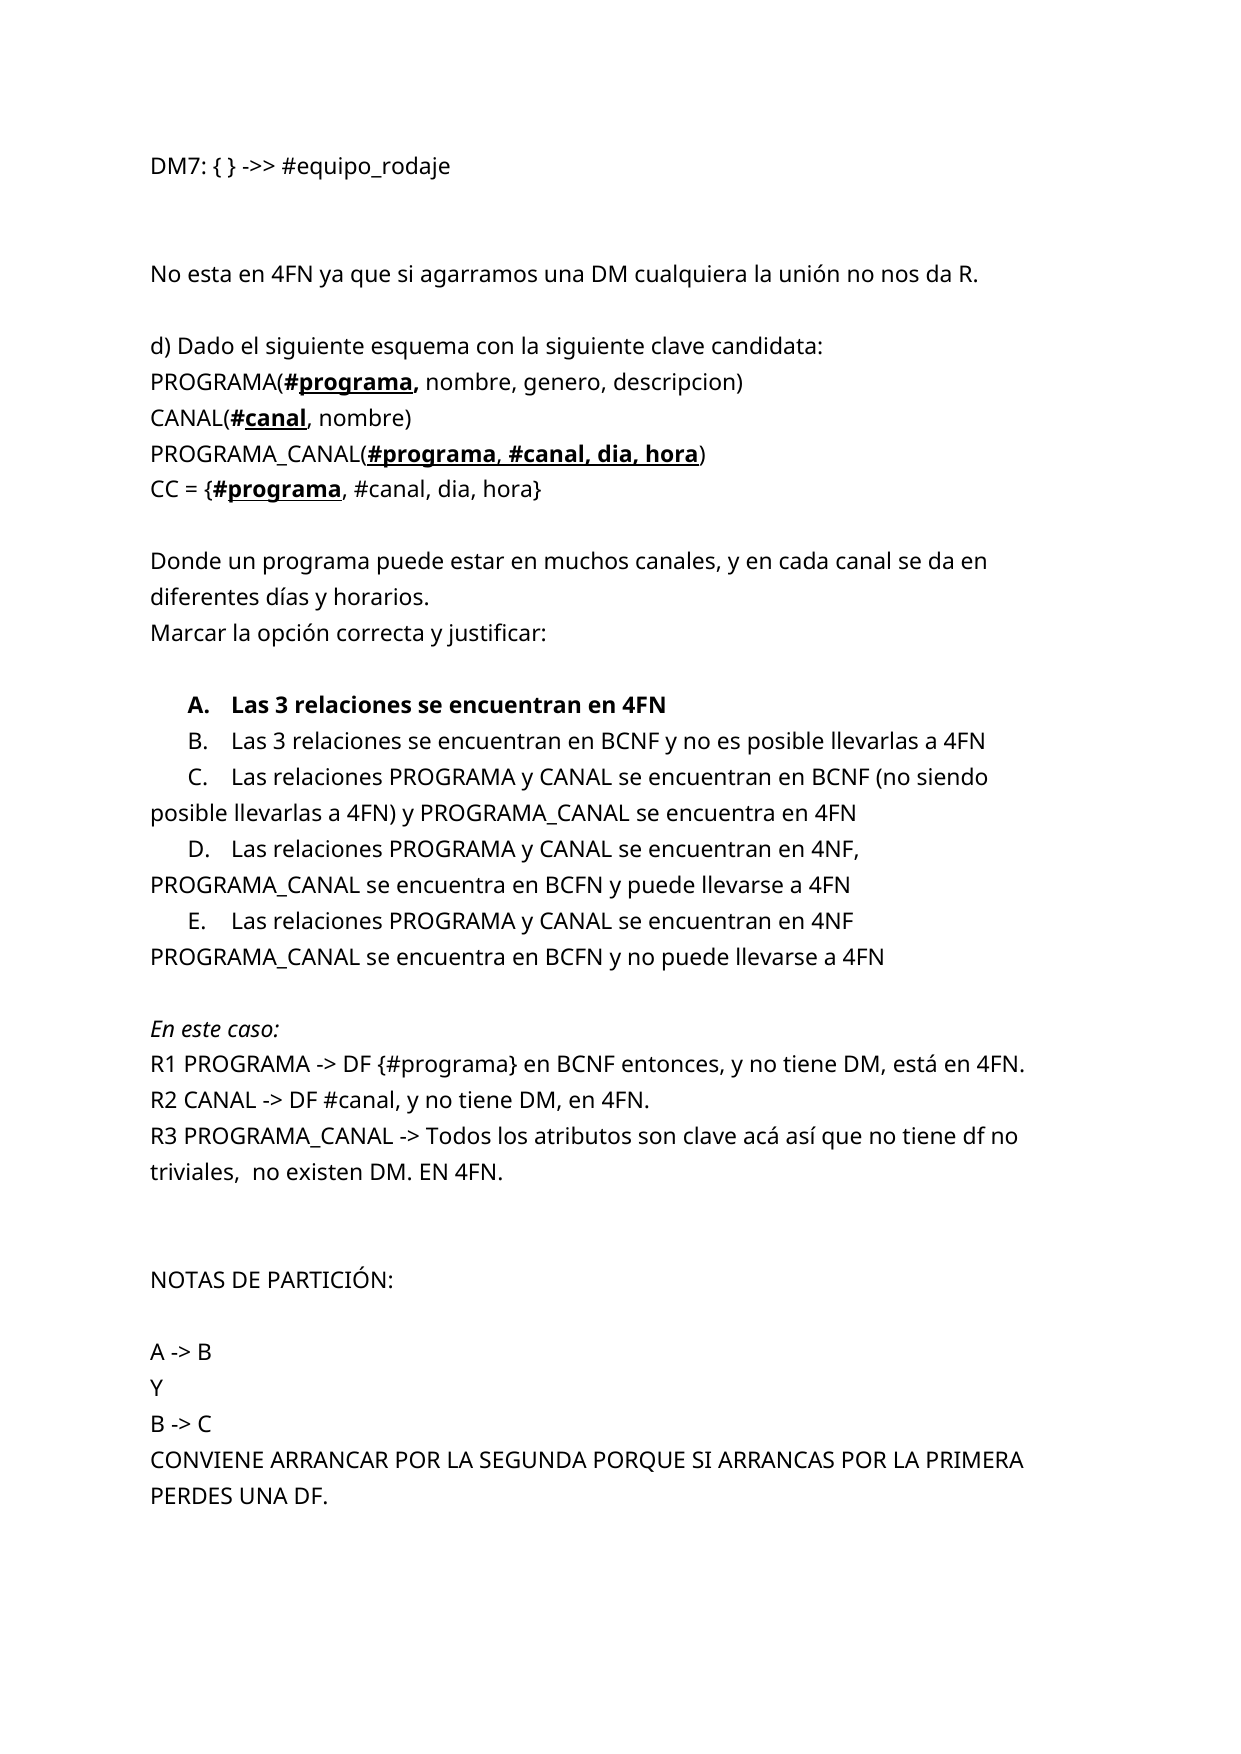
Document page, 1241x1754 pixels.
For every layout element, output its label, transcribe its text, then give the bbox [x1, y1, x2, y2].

list Las relaciones PROGRAMA y CANAL se encuentran en 4NF [187, 905, 1090, 936]
text d) Dado el siguiente esquema con la siguiente clave candidata: [150, 330, 1090, 361]
text R2 CANAL -> DF #canal, y no tiene DM, en 4FN. [150, 1084, 1090, 1116]
text diferentes días y horarios. [150, 581, 1090, 612]
text PROGRAMA(#programa, nombre, genero, descripcion) [150, 366, 1090, 397]
text A -> B [150, 1336, 1090, 1367]
text posible llevarlas a 4FN) y PROGRAMA_CANAL se encuentra en 4FN [150, 797, 1090, 828]
list Las 3 relaciones se encuentran en 4FN [187, 689, 1090, 720]
list Las relaciones PROGRAMA y CANAL se encuentran en 4NF, [187, 833, 1090, 864]
text DM7: { } ->> #equipo_rodaje [150, 150, 1090, 181]
text R3 PROGRAMA_CANAL -> Todos los atributos son clave acá así que no tiene df no triviales, no existen DM. EN 4FN. [150, 1120, 1090, 1187]
list Las 3 relaciones se encuentran en BCNF y no es posible llevarlas a 4FN [187, 725, 1090, 756]
text PROGRAMA_CANAL se encuentra en BCFN y no puede llevarse a 4FN [150, 941, 1090, 972]
text PROGRAMA_CANAL(#programa, #canal, dia, hora) [150, 437, 1090, 469]
text CC = {#programa, #canal, dia, hora} [150, 473, 1090, 505]
text En este caso: R1 PROGRAMA -> DF {#programa} en BCNF entonces, y no tiene DM, está en 4FN. [150, 1012, 1090, 1080]
text PROGRAMA_CANAL se encuentra en BCFN y puede llevarse a 4FN [150, 869, 1090, 900]
text CANAL(#canal, nombre) [150, 402, 1090, 433]
list Las relaciones PROGRAMA y CANAL se encuentran en BCNF (no siendo [187, 761, 1090, 792]
text Y [150, 1372, 1090, 1403]
text NOTAS DE PARTICIÓN: [150, 1264, 1090, 1331]
text Donde un programa puede estar en muchos canales, y en cada canal se da en [150, 545, 1090, 577]
text No esta en 4FN ya que si agarramos una DM cualquiera la unión no nos da R. [150, 258, 1090, 289]
text Marcar la opción correcta y justificar: [150, 617, 1090, 648]
text CONVIENE ARRANCAR POR LA SEGUNDA PORQUE SI ARRANCAS POR LA PRIMERA PERDES UNA DF. [150, 1444, 1090, 1511]
text B -> C [150, 1408, 1090, 1439]
